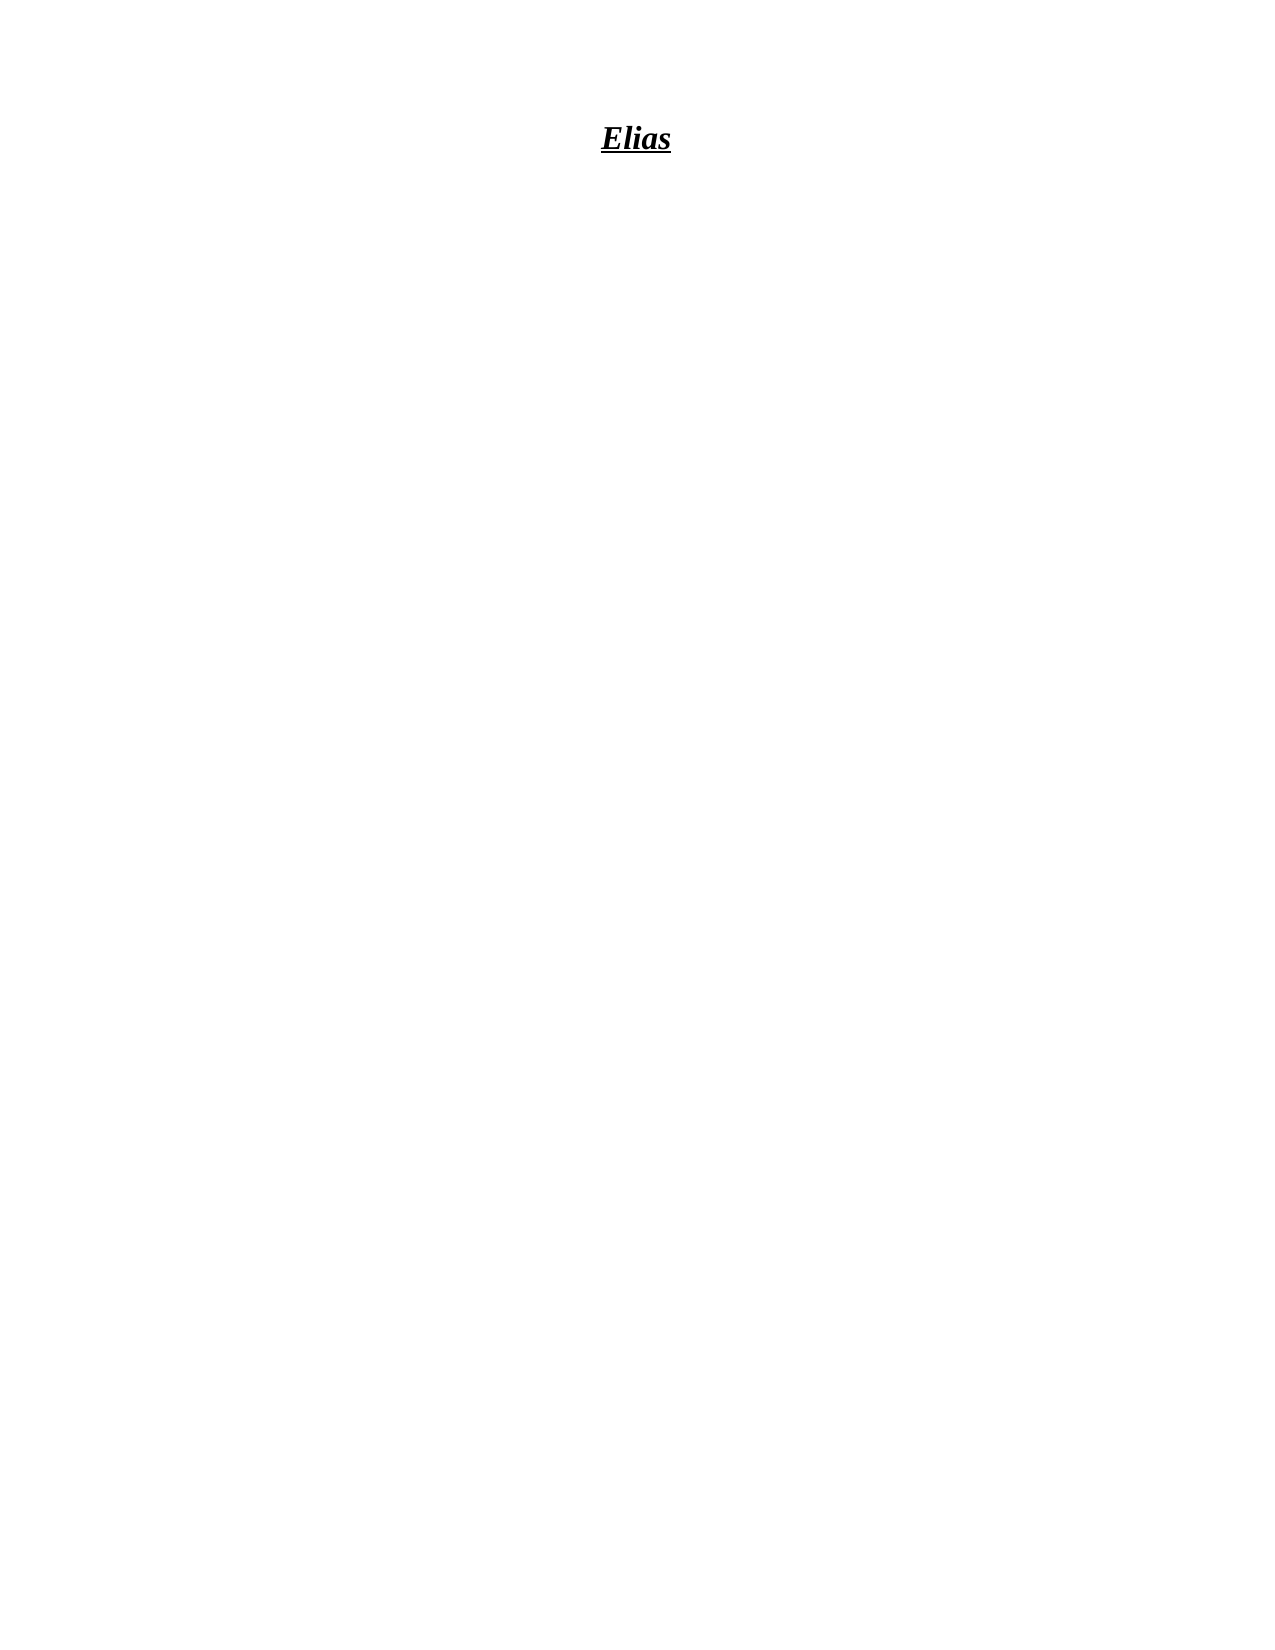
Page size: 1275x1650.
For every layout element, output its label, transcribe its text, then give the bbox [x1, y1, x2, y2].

text Elias [118, 118, 1157, 156]
